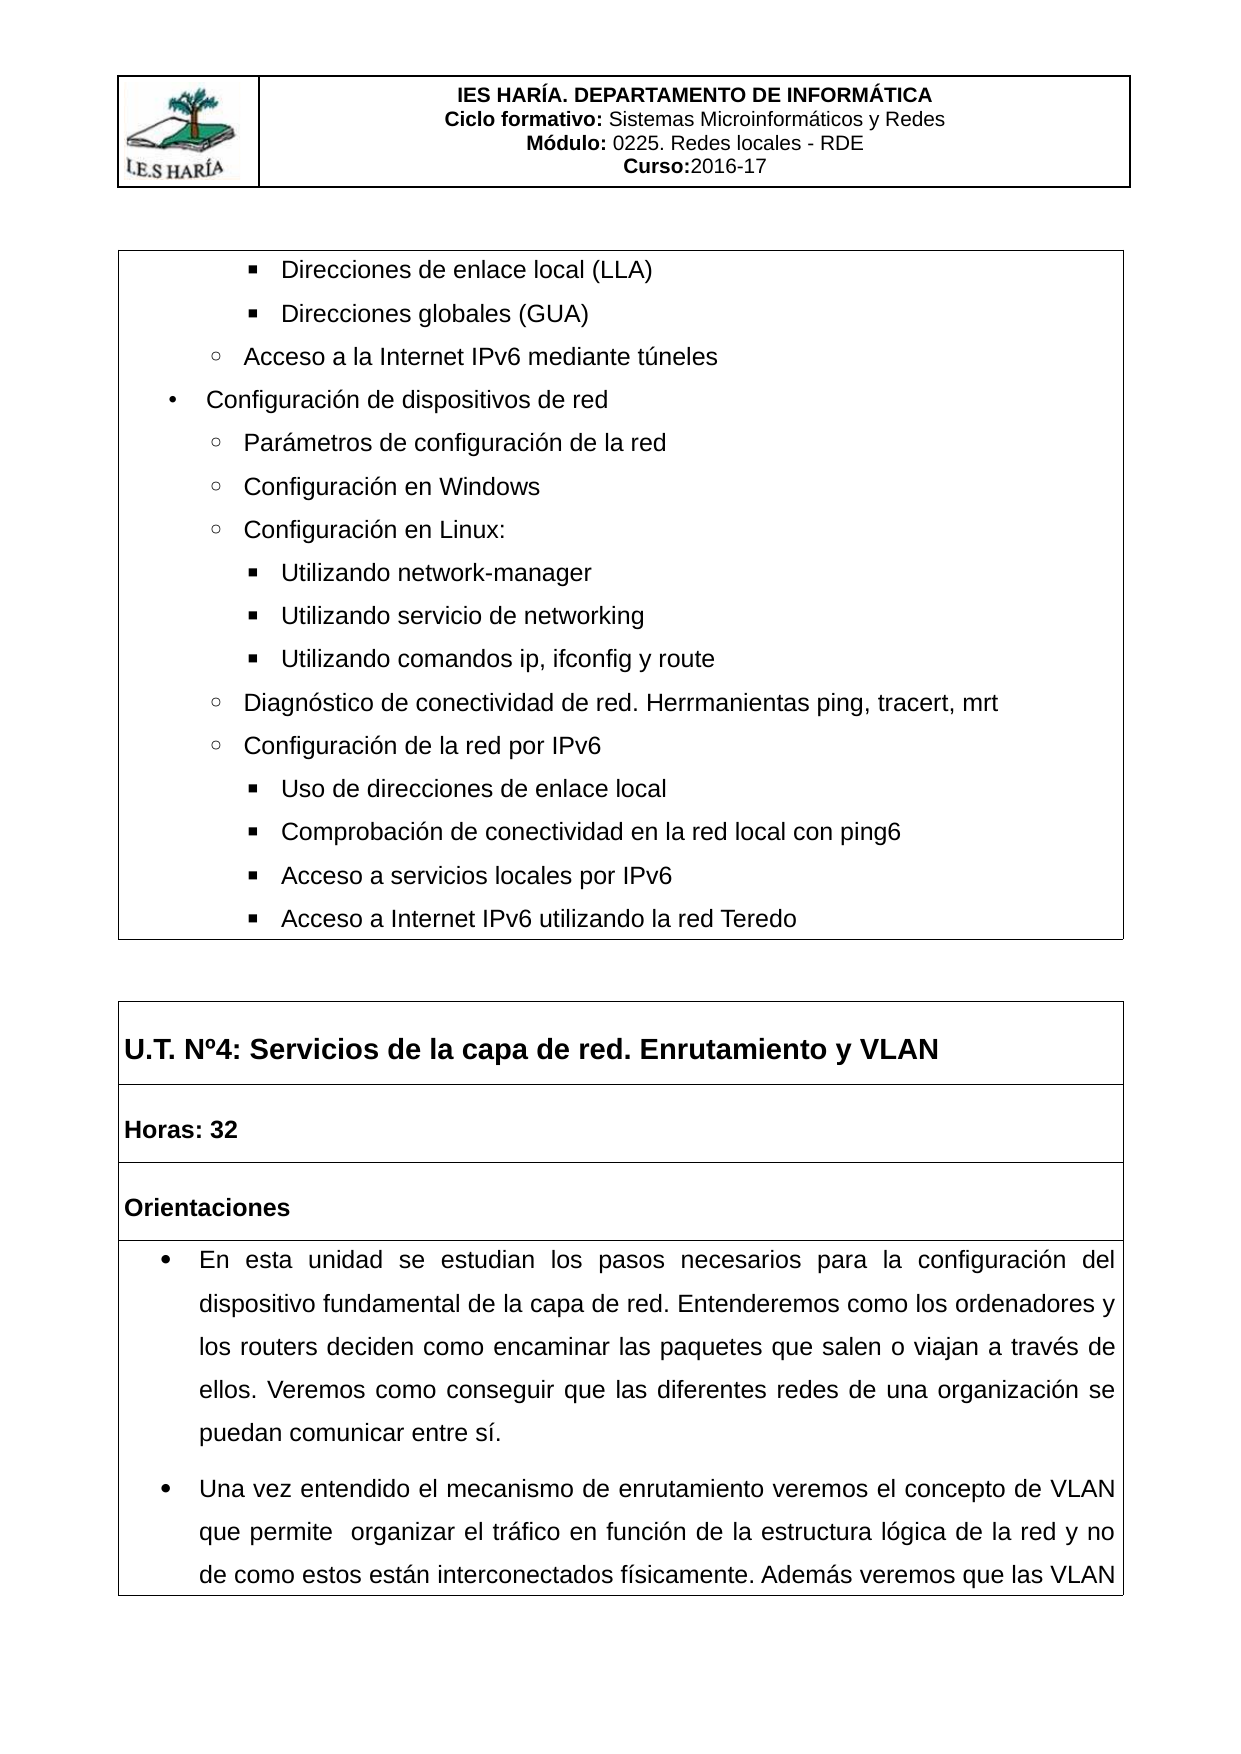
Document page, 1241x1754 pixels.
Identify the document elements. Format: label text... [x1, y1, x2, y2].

table_cell Capa de red en el modelo OSI y en la arquitectura TCP/IP Funciones de la capa de red: Direccionamiento. Encapsulamiento Desencapsulamiento Enrutamiento Control de congestión Servicios ofrecidos de la capa de red Esquema de funcionamiento del protocolo IP Direcciones IPv4 Representación de las direcciones Parte de red y parte de host Direcciones reservadas Redes con clase Redes y direcciones IP especiales Redes públicas y privadas Redes IP sin clase. La máscara de subred. Subredes IPv6 Necesidad de evolución de IPv4 Características y ventajas Formato de las direcciones IPv6 Dirección de red y dirección de host Tipos de direcciones por la forma de enrutarlas unicast multicast anycast Direcciones reservadas Tipos de direcciones unicast: Direcciones locales únicas (ULA) Direcciones de enlace local (LLA) Direcciones globales (GUA) Acceso a la Internet IPv6 mediante túneles Configuración de dispositivos de red Parámetros de configuración de la red Configuración en Windows Configuración en Linux: Utilizando network-manager Utilizando servicio de networking Utilizando comandos ip, ifconfig y route Diagnóstico de conectividad de red. Herrmanientas ping, tracert, mrt Configuración de la red por IPv6 Uso de direcciones de enlace local Comprobación de conectividad en la red local con ping6 Acceso a servicios locales por IPv6 Acceso a Internet IPv6 utilizando la red Teredo [119, 251, 1123, 938]
picture [123, 82, 241, 180]
table_cell Horas: 32 [119, 1085, 1123, 1162]
table_cell En esta unidad se estudian los pasos necesarios para la configuración del dispositivo fundamental de la capa de red. Entenderemos como los ordenadores y los routers deciden como encaminar las paquetes que salen o viajan a través de ellos. Veremos como conseguir que las diferentes redes de una organización se puedan comunicar entre sí. Una vez entendido el mecanismo de enrutamiento veremos el concepto de VLAN que permite organizar el tráfico en función de la estructura lógica de la red y no de como estos están interconectados físicamente. Además veremos que las VLAN [119, 1241, 1123, 1594]
table_header U.T. Nº4: Servicios de la capa de red. Enrutamiento y VLAN [119, 1002, 1123, 1084]
table_cell Orientaciones [119, 1163, 1123, 1239]
